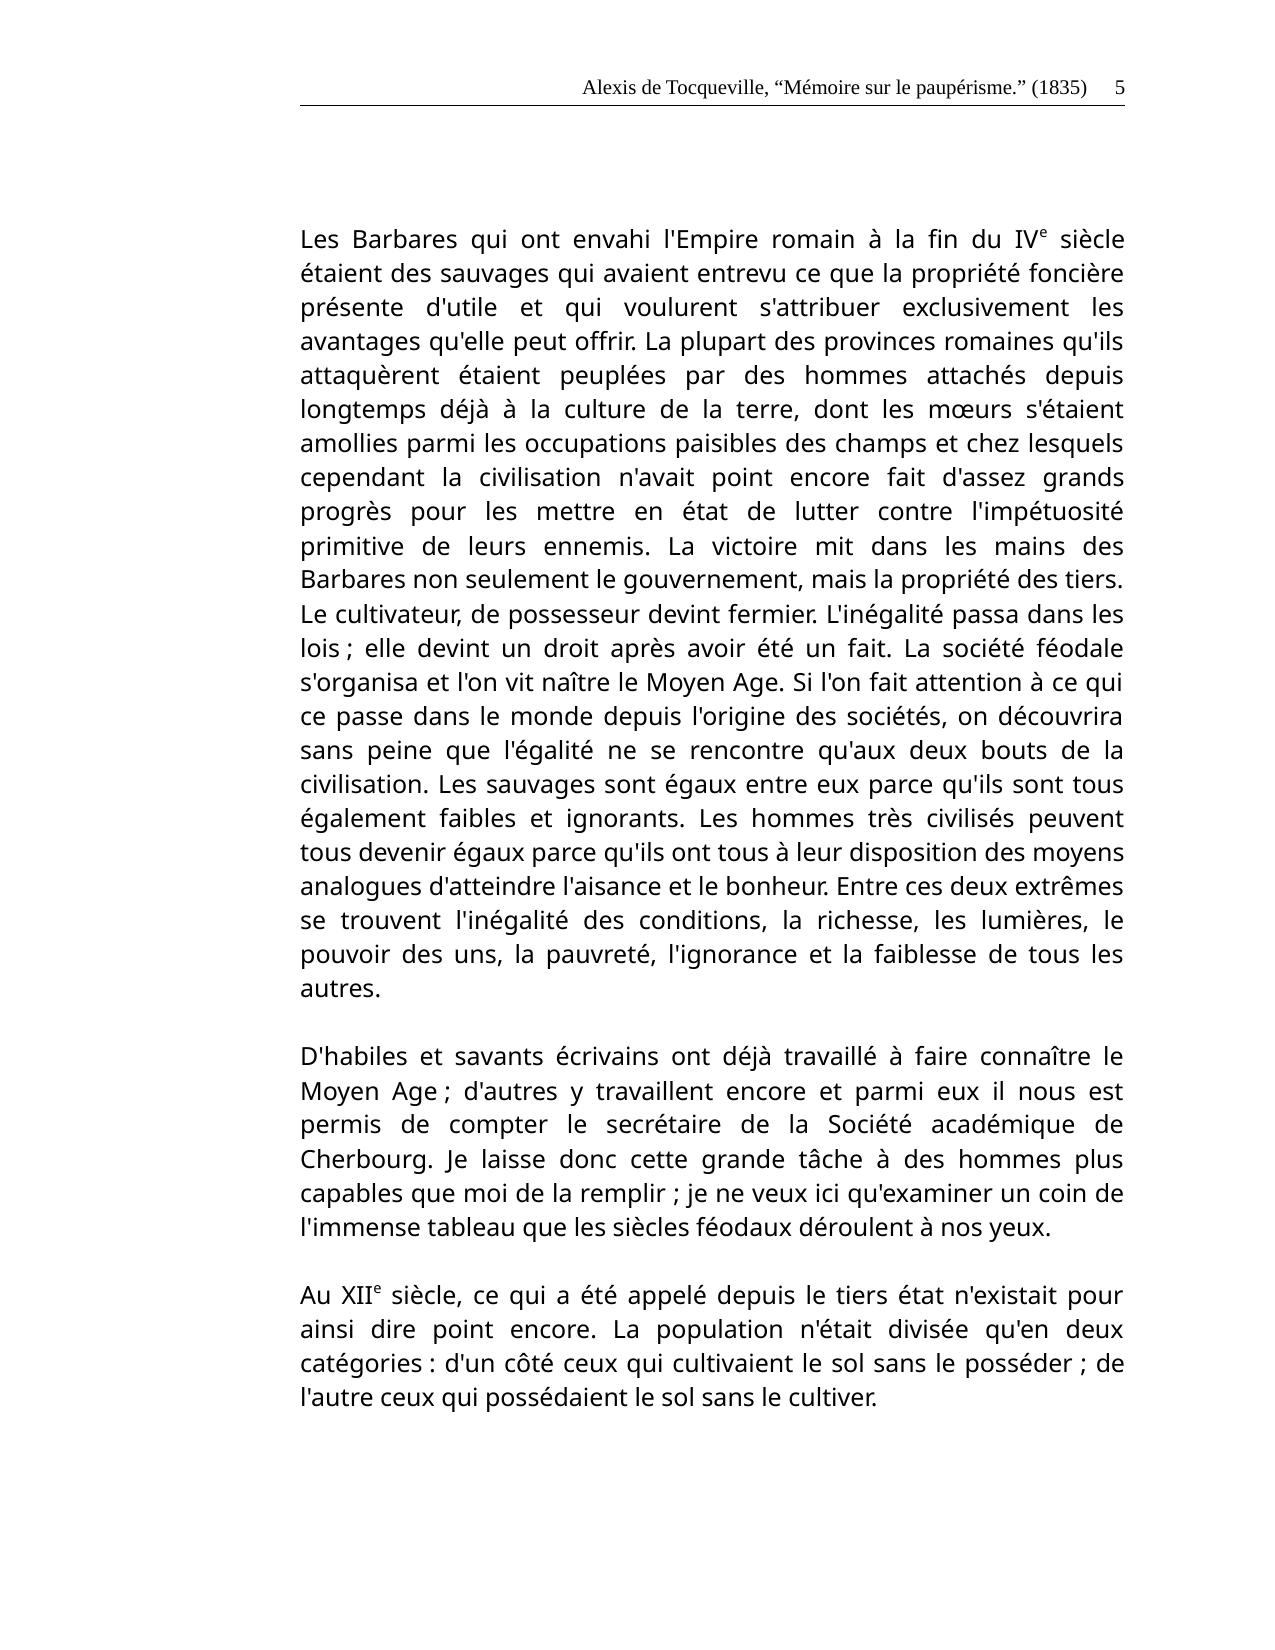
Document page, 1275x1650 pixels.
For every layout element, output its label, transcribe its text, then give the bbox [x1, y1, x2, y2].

text Au XIIe siècle, ce qui a été appelé depuis le tiers état n'existait pour ainsi dire point encore. La population n'était divisée qu'en deux catégories : d'un côté ceux qui cultivaient le sol sans le posséder ; de l'autre ceux qui possédaient le sol sans le cultiver. [300, 1277, 1125, 1414]
text Les Barbares qui ont envahi l'Empire romain à la fin du IVe siècle étaient des sauvages qui avaient entrevu ce que la propriété foncière présente d'utile et qui voulurent s'attribuer exclusivement les avantages qu'elle peut offrir. La plupart des provinces romaines qu'ils attaquèrent étaient peuplées par des hommes attachés depuis longtemps déjà à la culture de la terre, dont les mœurs s'étaient amollies parmi les occupations paisibles des champs et chez lesquels cependant la civilisation n'avait point encore fait d'assez grands progrès pour les mettre en état de lutter contre l'impétuosité primitive de leurs ennemis. La victoire mit dans les mains des Barbares non seulement le gouvernement, mais la propriété des tiers. Le cultivateur, de possesseur devint fermier. L'inégalité passa dans les lois ; elle devint un droit après avoir été un fait. La société féodale s'organisa et l'on vit naître le Moyen Age. Si l'on fait attention à ce qui ce passe dans le monde depuis l'origine des sociétés, on découvrira sans peine que l'égalité ne se rencontre qu'aux deux bouts de la civilisation. Les sauvages sont égaux entre eux parce qu'ils sont tous également faibles et ignorants. Les hommes très civilisés peuvent tous devenir égaux parce qu'ils ont tous à leur disposition des moyens analogues d'atteindre l'aisance et le bonheur. Entre ces deux extrêmes se trouvent l'inégalité des conditions, la richesse, les lumières, le pouvoir des uns, la pauvreté, l'ignorance et la faiblesse de tous les autres. [300, 222, 1125, 1005]
text D'habiles et savants écrivains ont déjà travaillé à faire connaître le Moyen Age ; d'autres y travaillent encore et parmi eux il nous est permis de compter le secrétaire de la Société académique de Cherbourg. Je laisse donc cette grande tâche à des hommes plus capables que moi de la remplir ; je ne veux ici qu'examiner un coin de l'immense tableau que les siècles féodaux déroulent à nos yeux. [300, 1039, 1125, 1243]
